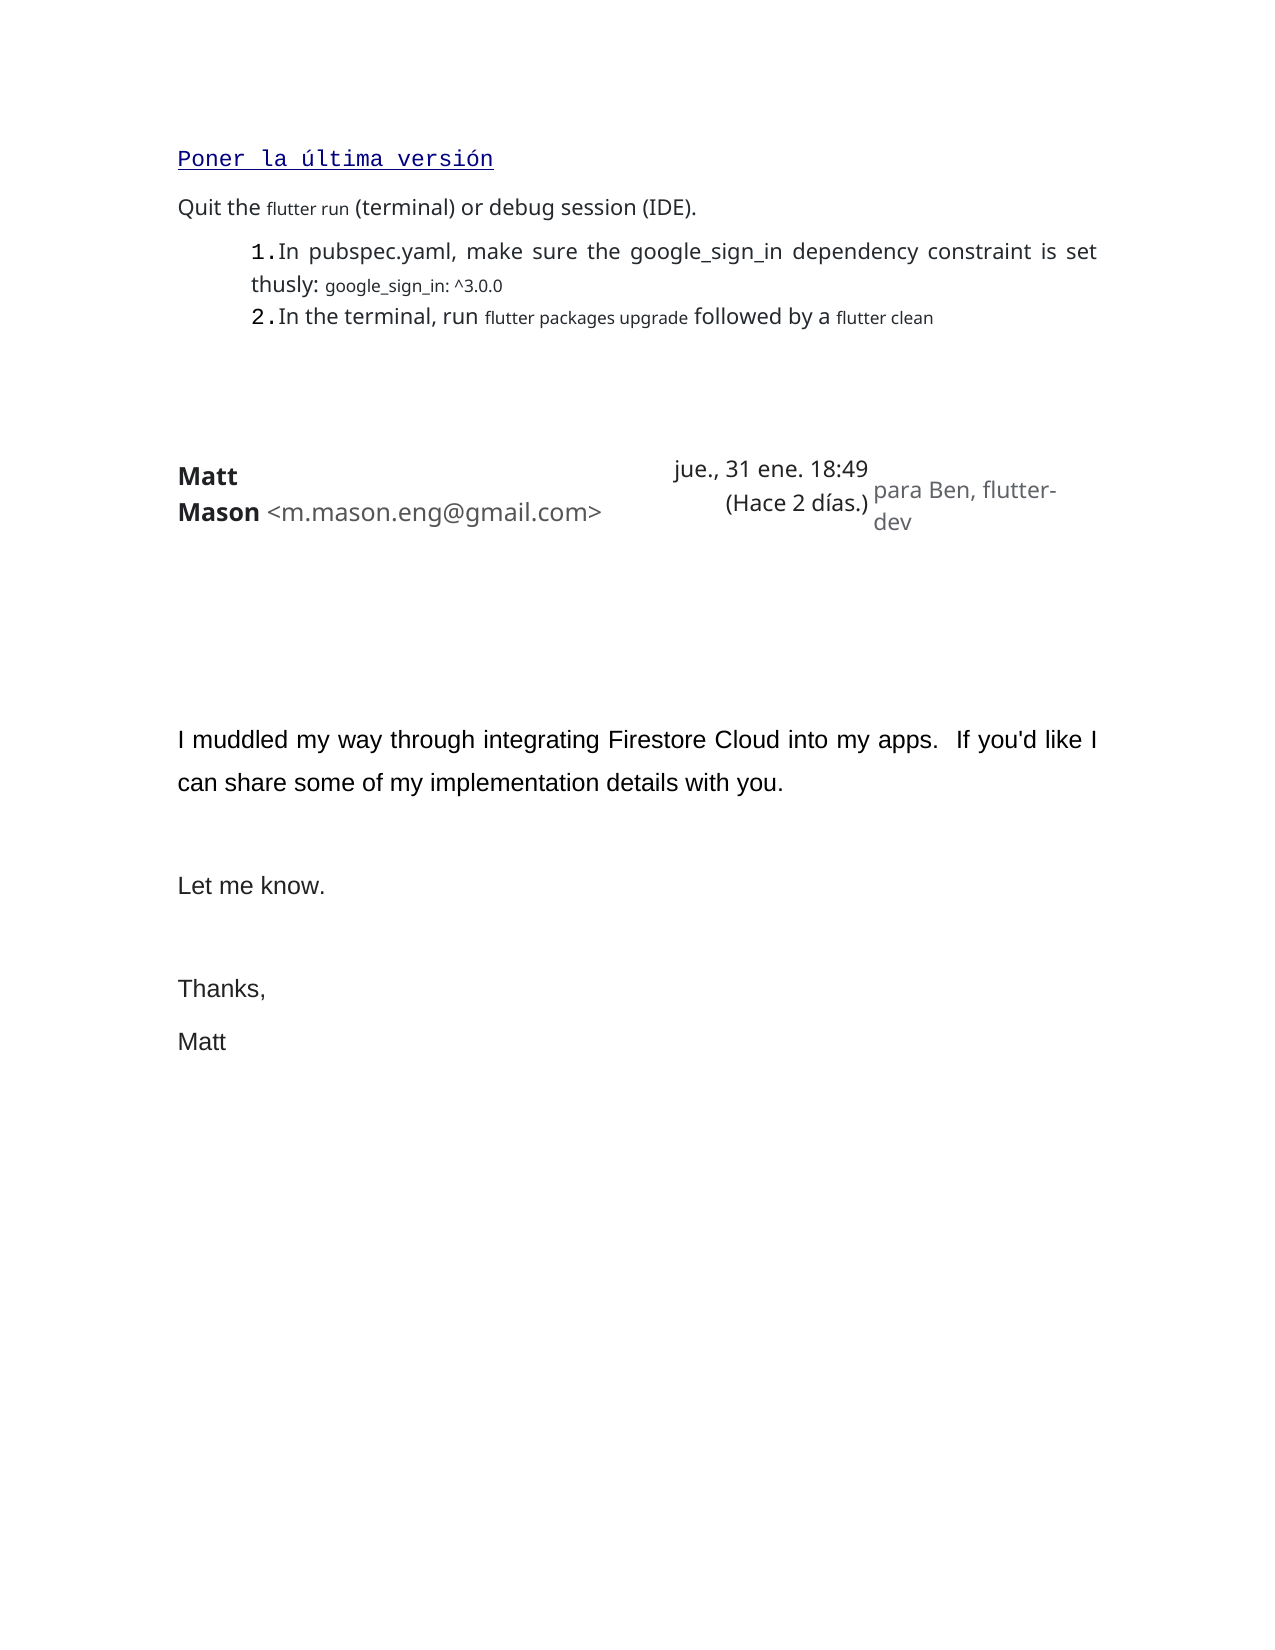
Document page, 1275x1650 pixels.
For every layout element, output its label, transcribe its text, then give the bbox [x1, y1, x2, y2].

text Let me know. [177, 871, 1098, 899]
text I muddled my way through integrating Firestore Cloud into my apps. If you'd like I can share some of my implementation details with you. [177, 724, 1098, 796]
table_header jue., 31 ene. 18:49 (Hace 2 días.) [627, 422, 868, 550]
table_header [873, 422, 1098, 606]
table_header para Ben, flutter-dev [873, 475, 1091, 563]
text Poner la última versión [177, 148, 1098, 173]
table_header [177, 528, 627, 550]
table_header Matt Mason <m.mason.eng@gmail.com> [177, 422, 627, 528]
text Quit the flutter run (terminal) or debug session (IDE). [177, 192, 1098, 222]
table_header [868, 422, 873, 550]
table_cell [177, 550, 873, 606]
list In pubspec.yaml, make sure the google_sign_in dependency constraint is set thusly: google_sign_in: ^3.0.0 [177, 236, 1098, 298]
text Matt [177, 1027, 1098, 1056]
list In the terminal, run flutter packages upgrade followed by a flutter clean [177, 301, 1098, 331]
text Thanks, [177, 974, 1098, 1002]
